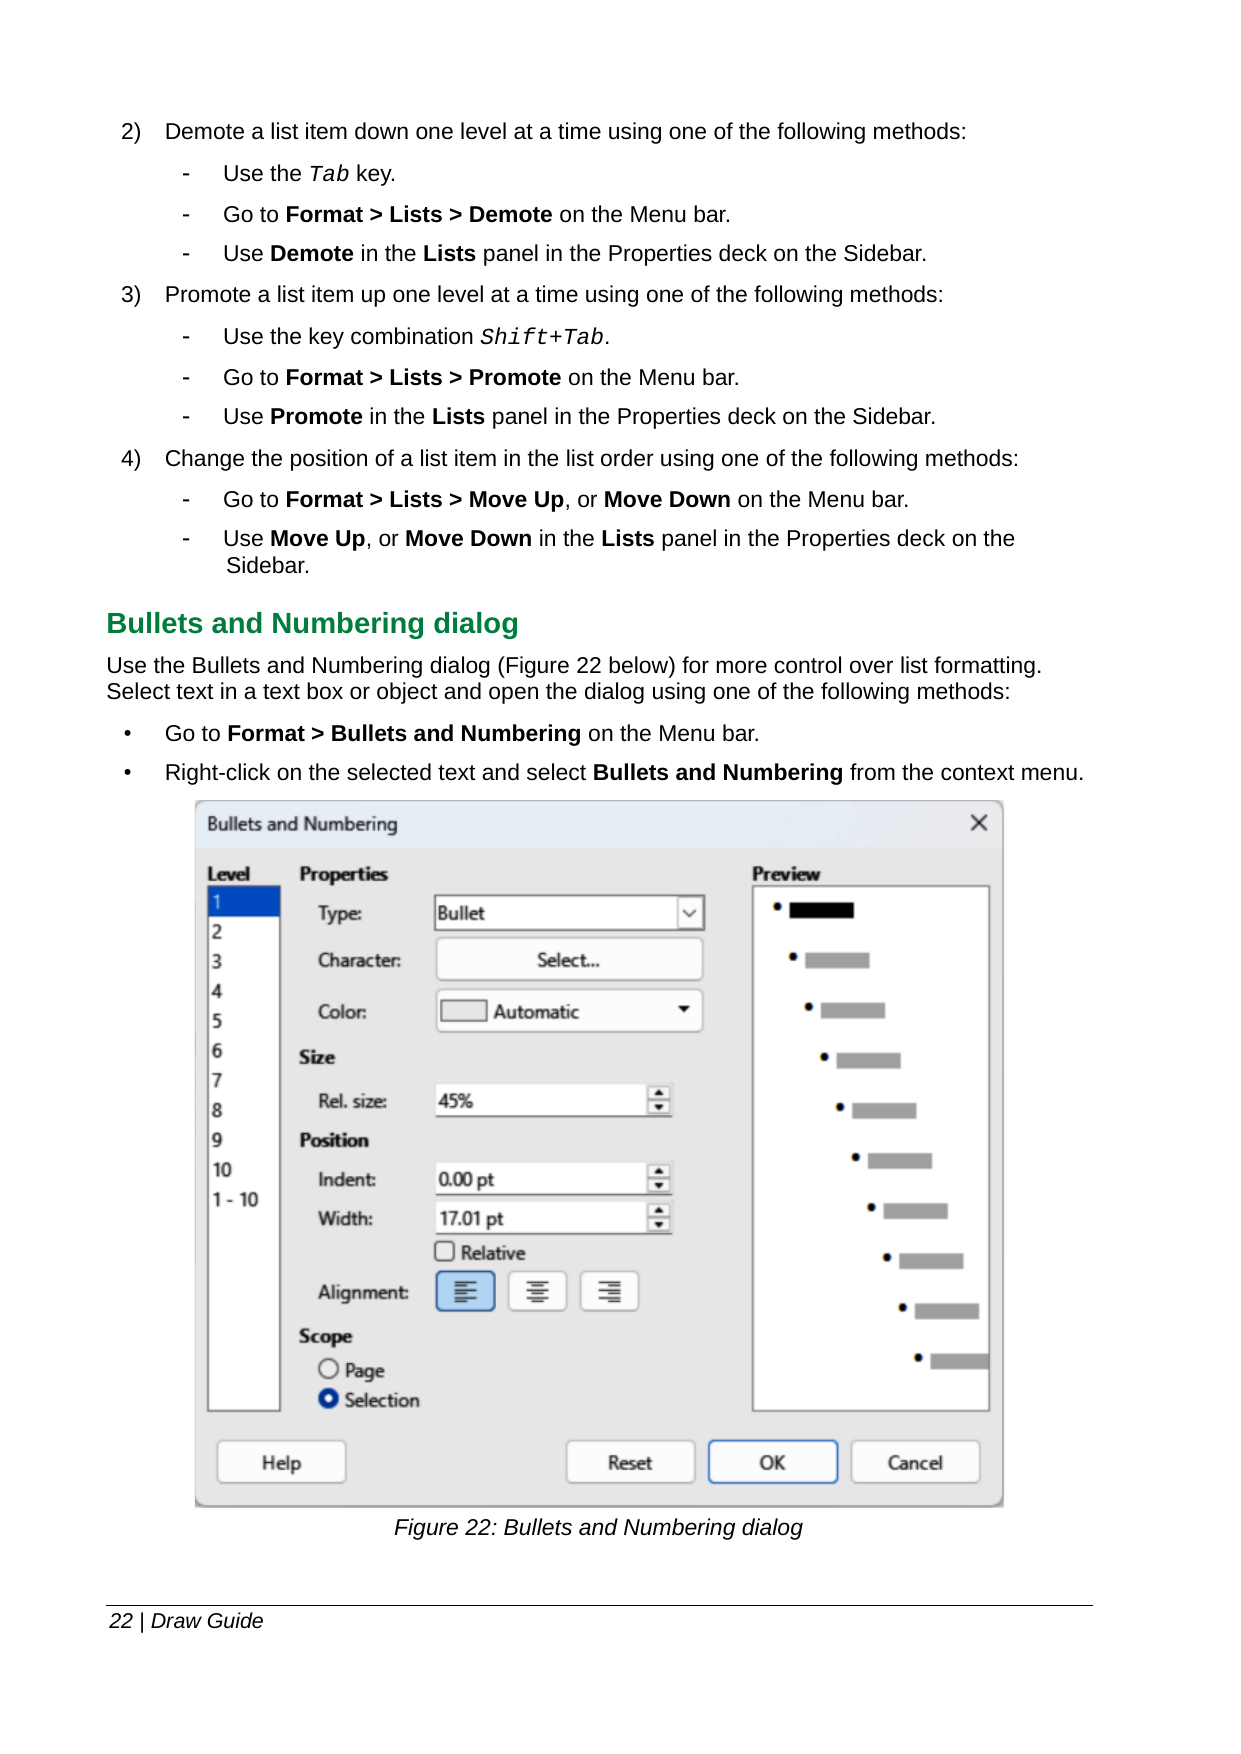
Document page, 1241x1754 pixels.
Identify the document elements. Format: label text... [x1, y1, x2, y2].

list Go to Format > Lists > Promote on the Menu bar. [179, 361, 1093, 390]
list Right-click on the selected text and select Bullets and Numbering from the context menu. [121, 756, 1093, 788]
list Change the position of a list item in the list order using one of the following methods: [121, 444, 1093, 471]
subtitle Bullets and Numbering dialog [106, 606, 1093, 639]
list Use the key combination Shift+Tab. [179, 320, 1093, 351]
list Use the Tab key. [179, 157, 1093, 188]
picture [194, 800, 1005, 1508]
list Use Move Up, or Move Down in the Lists panel in the Properties deck on the Sidebar. [179, 522, 1093, 581]
list Go to Format > Lists > Move Up, or Move Down on the Menu bar. [179, 483, 1093, 513]
list Go to Format > Lists > Demote on the Menu bar. [179, 198, 1093, 227]
list Promote a list item up one level at a time using one of the following methods: [121, 281, 1093, 308]
list Use Demote in the Lists panel in the Properties deck on the Sidebar. [179, 237, 1093, 269]
list Go to Format > Bullets and Numbering on the Menu bar. [121, 717, 1093, 746]
list Demote a list item down one level at a time using one of the following methods: [121, 118, 1093, 144]
list Use Promote in the Lists panel in the Properties deck on the Sidebar. [179, 400, 1093, 432]
text Figure 22: Bullets and Numbering dialog [195, 1513, 1004, 1540]
text Use the Bullets and Numbering dialog (Figure 22 below) for more control over list formatting. Select text in a text box or object and open the dialog using one of the following methods: [106, 652, 1093, 704]
